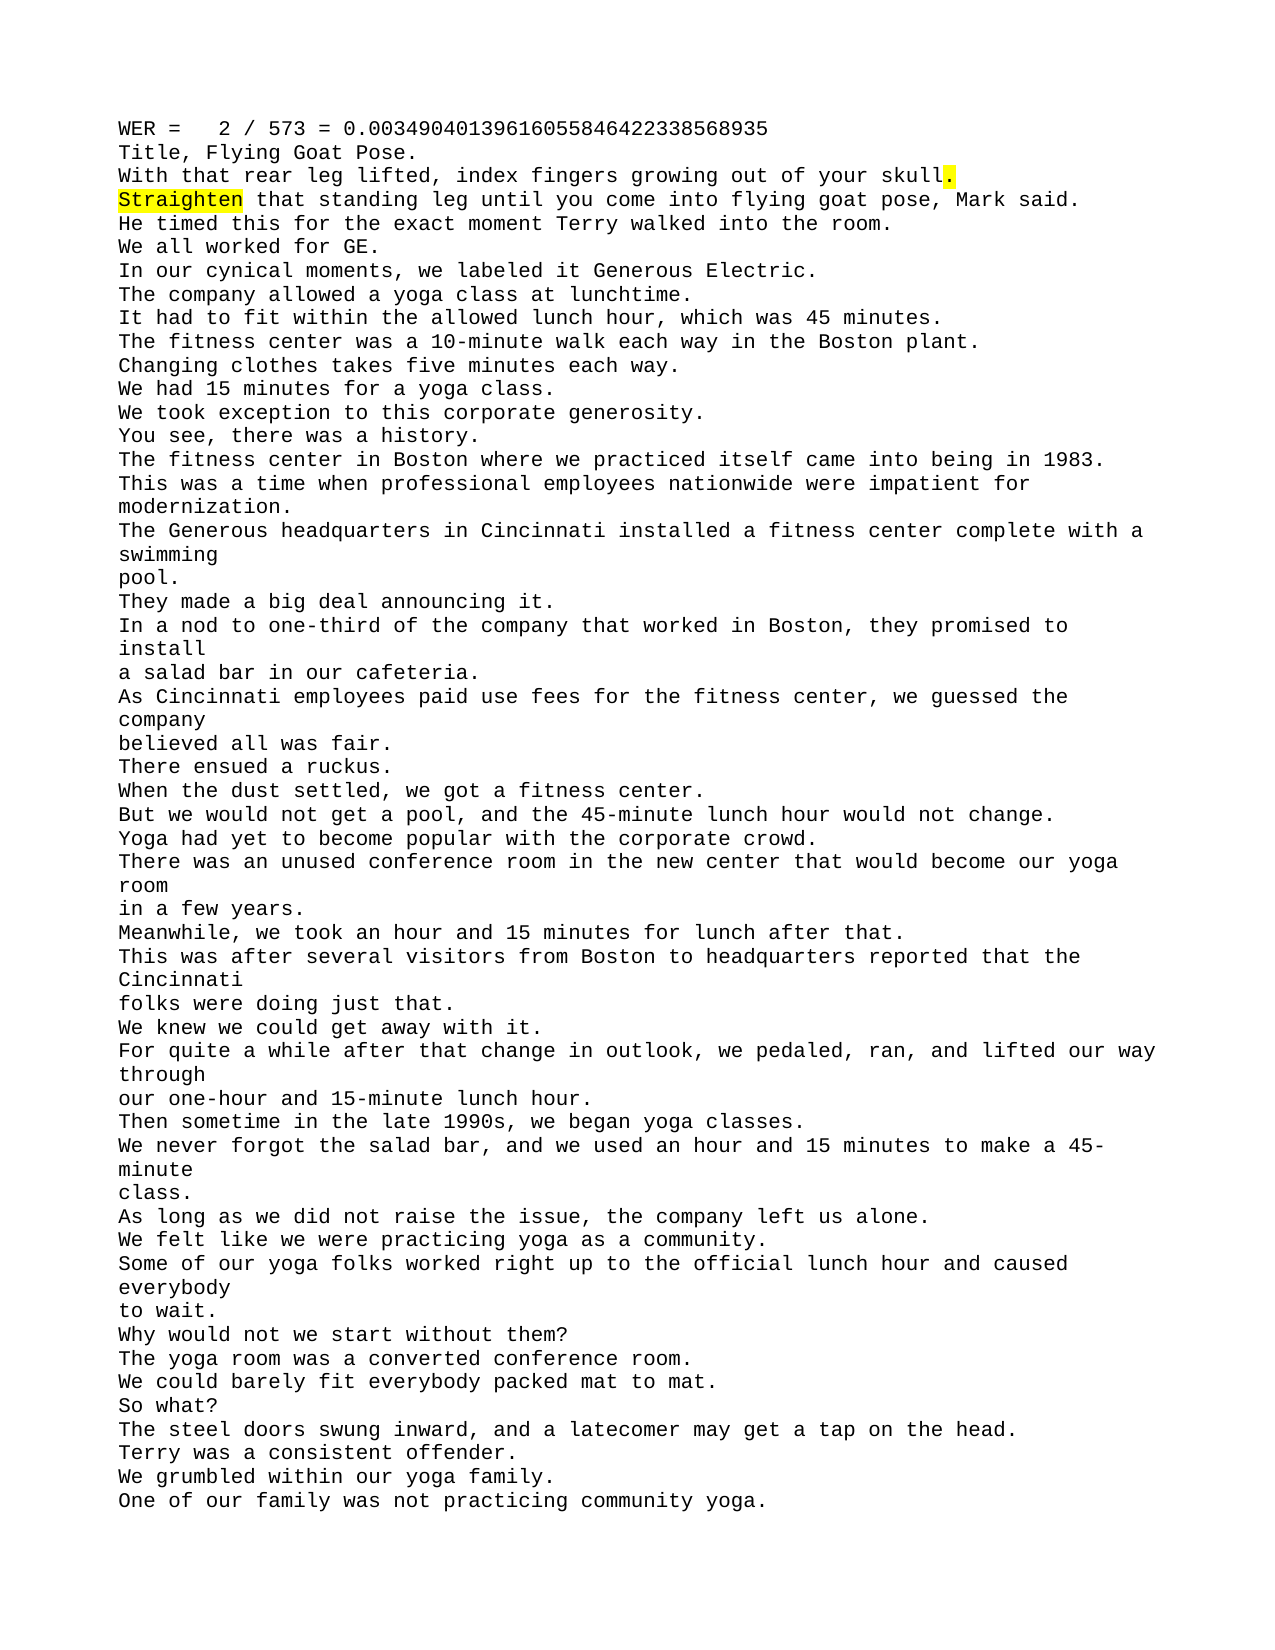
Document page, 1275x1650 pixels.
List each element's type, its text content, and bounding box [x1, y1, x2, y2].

text We knew we could get away with it. [118, 1017, 1157, 1040]
text As Cincinnati employees paid use fees for the fitness center, we guessed the company [118, 686, 1157, 733]
text It had to fit within the allowed lunch hour, which was 45 minutes. [118, 307, 1157, 331]
text Title, Flying Goat Pose. [118, 142, 1157, 165]
text Meanwhile, we took an hour and 15 minutes for lunch after that. [118, 922, 1157, 946]
text The fitness center was a 10-minute walk each way in the Boston plant. [118, 331, 1157, 354]
text They made a big deal announcing it. [118, 591, 1157, 615]
text believed all was fair. [118, 733, 1157, 757]
text For quite a while after that change in outlook, we pedaled, ran, and lifted our way through [118, 1040, 1157, 1088]
text This was after several visitors from Boston to headquarters reported that the Cincinnati [118, 946, 1157, 993]
text Straighten that standing leg until you come into flying goat pose, Mark said. [118, 189, 1157, 213]
text We felt like we were practicing yoga as a community. [118, 1229, 1157, 1253]
text As long as we did not raise the issue, the company left us alone. [118, 1206, 1157, 1229]
text One of our family was not practicing community yoga. [118, 1489, 1157, 1513]
text The fitness center in Boston where we practiced itself came into being in 1983. [118, 449, 1157, 473]
text The steel doors swung inward, and a latecomer may get a tap on the head. [118, 1419, 1157, 1442]
text our one-hour and 15-minute lunch hour. [118, 1088, 1157, 1111]
text There ensued a ruckus. [118, 757, 1157, 780]
text to wait. [118, 1300, 1157, 1324]
text Terry was a consistent offender. [118, 1442, 1157, 1466]
text We all worked for GE. [118, 236, 1157, 260]
text When the dust settled, we got a fitness center. [118, 780, 1157, 804]
text Why would not we start without them? [118, 1324, 1157, 1348]
text Changing clothes takes five minutes each way. [118, 354, 1157, 378]
text We could barely fit everybody packed mat to mat. [118, 1371, 1157, 1395]
text The company allowed a yoga class at lunchtime. [118, 284, 1157, 307]
text In a nod to one-third of the company that worked in Boston, they promised to install [118, 615, 1157, 662]
text in a few years. [118, 898, 1157, 922]
text pool. [118, 567, 1157, 591]
text We took exception to this corporate generosity. [118, 402, 1157, 426]
text But we would not get a pool, and the 45-minute lunch hour would not change. [118, 804, 1157, 827]
text Some of our yoga folks worked right up to the official lunch hour and caused everybody [118, 1253, 1157, 1300]
text He timed this for the exact moment Terry walked into the room. [118, 213, 1157, 236]
text class. [118, 1182, 1157, 1206]
text folks were doing just that. [118, 993, 1157, 1017]
text The Generous headquarters in Cincinnati installed a fitness center complete with a swimming [118, 520, 1157, 567]
text With that rear leg lifted, index fingers growing out of your skull. [118, 165, 1157, 189]
text So what? [118, 1395, 1157, 1419]
text The yoga room was a converted conference room. [118, 1348, 1157, 1371]
text We grumbled within our yoga family. [118, 1466, 1157, 1489]
text There was an unused conference room in the new center that would become our yoga room [118, 851, 1157, 898]
text Yoga had yet to become popular with the corporate crowd. [118, 827, 1157, 851]
text This was a time when professional employees nationwide were impatient for modernization. [118, 473, 1157, 520]
text Then sometime in the late 1990s, we began yoga classes. [118, 1111, 1157, 1135]
text We never forgot the salad bar, and we used an hour and 15 minutes to make a 45-minute [118, 1135, 1157, 1182]
text a salad bar in our cafeteria. [118, 662, 1157, 686]
text WER = 2 / 573 = 0.00349040139616055846422338568935 [118, 118, 1157, 142]
text In our cynical moments, we labeled it Generous Electric. [118, 260, 1157, 284]
text You see, there was a history. [118, 426, 1157, 449]
text We had 15 minutes for a yoga class. [118, 378, 1157, 402]
